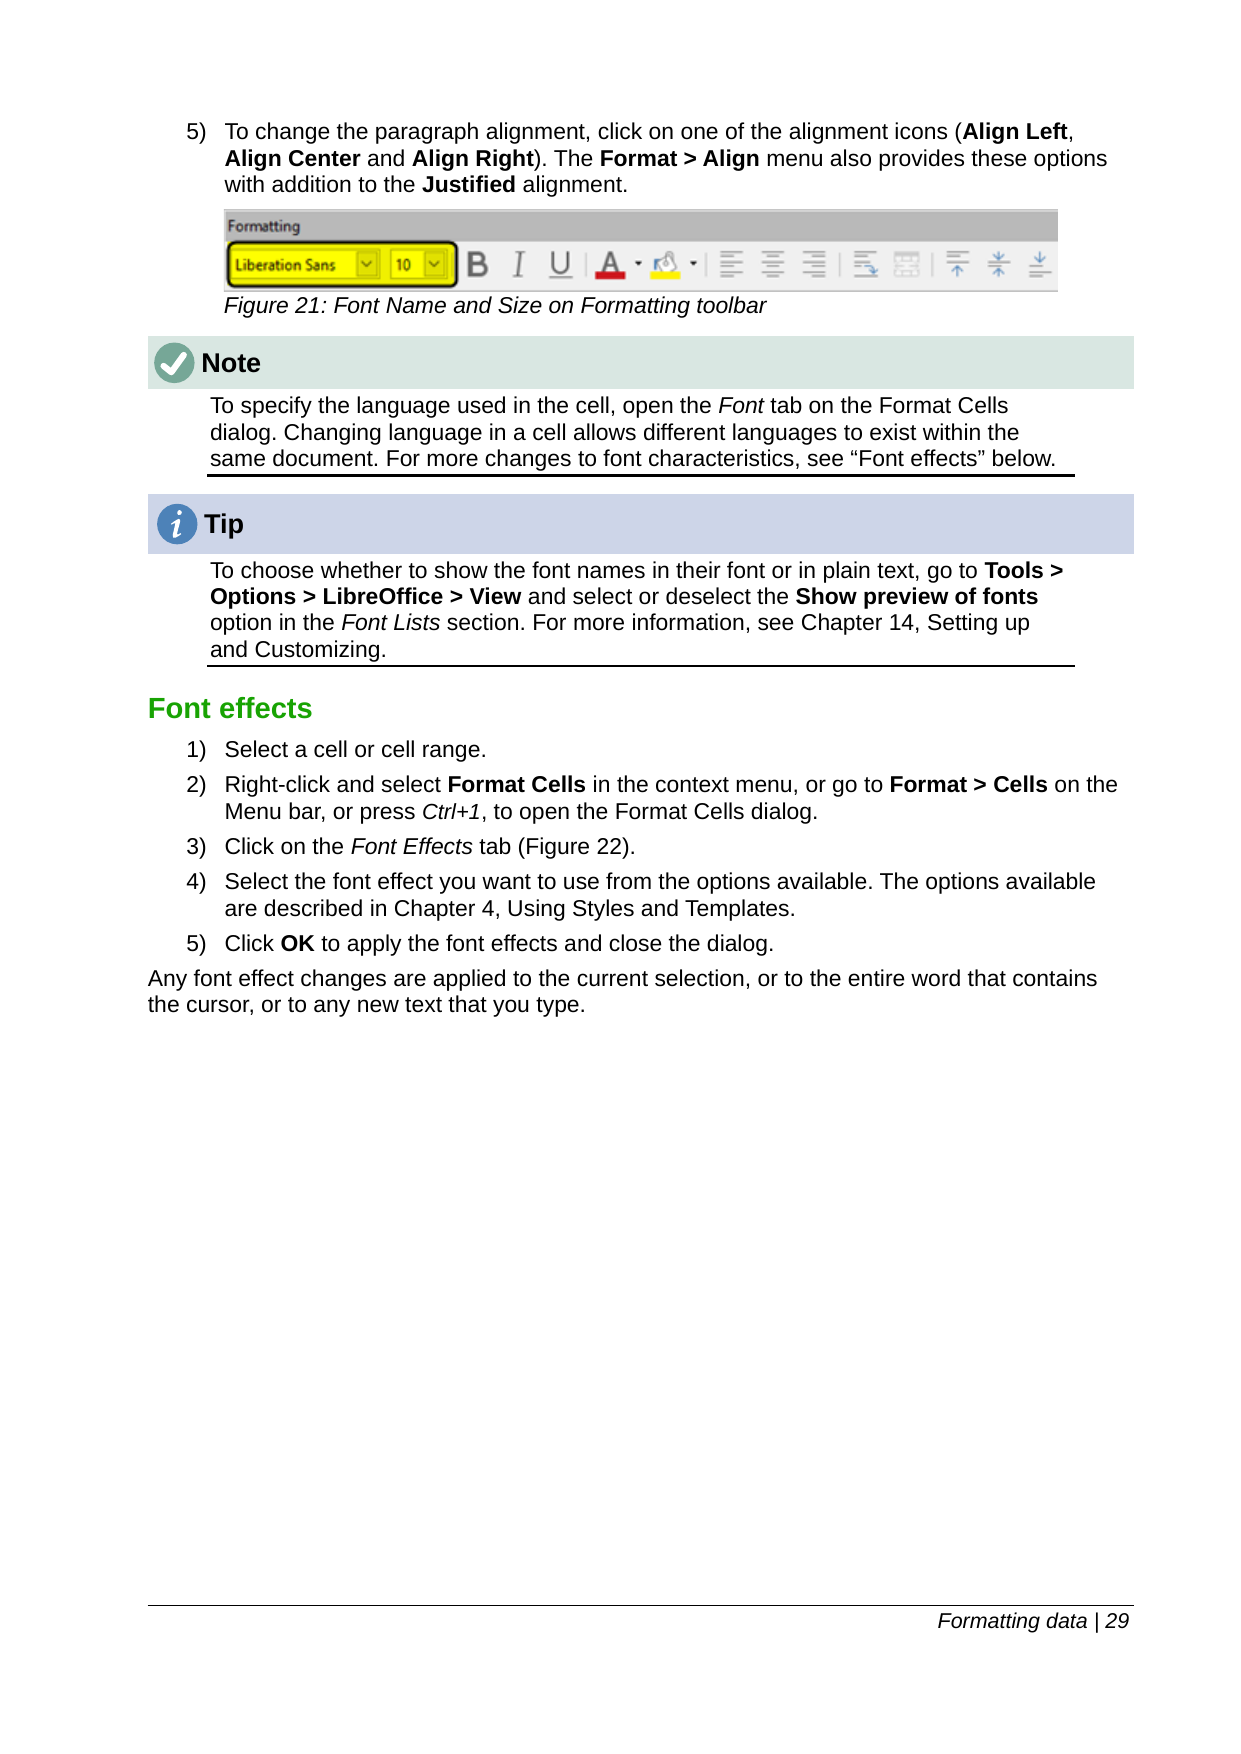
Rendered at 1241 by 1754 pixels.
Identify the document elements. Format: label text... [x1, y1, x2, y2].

subtitle Note [148, 336, 1134, 389]
subtitle Font effects [148, 691, 1134, 724]
text To choose whether to show the font names in their font or in plain text, go to Tools > Options > LibreOffice > View and select or deselect the Show preview of fonts option in the Font Lists section. For more information, see Chapter 14, Setting up and Customizing. [207, 554, 1075, 665]
list Click on the Font Effects tab (Figure 22). [207, 833, 1134, 859]
list Select a cell or cell range. [207, 736, 1134, 762]
text Figure 21: Font Name and Size on Formatting toolbar [224, 292, 1058, 318]
picture [223, 209, 1058, 292]
subtitle Tip [148, 494, 1134, 554]
text To specify the language used in the cell, open the Font tab on the Format Cells dialog. Changing language in a cell allows different languages to exist within the same document. For more changes to font characteristics, see “Font effects” below. [207, 389, 1075, 474]
list Select the font effect you want to use from the options available. The options available are described in Chapter 4, Using Styles and Templates. [207, 868, 1134, 921]
text Any font effect changes are applied to the current selection, or to the entire word that contains the cursor, or to any new text that you type. [148, 965, 1134, 1018]
list Click OK to apply the font effects and close the dialog. [207, 930, 1134, 956]
list To change the paragraph alignment, click on one of the alignment icons (Align Left, Align Center and Align Right). The Format > Align menu also provides these options with addition to the Justified alignment. [207, 118, 1134, 197]
list Right-click and select Format Cells in the context menu, or go to Format > Cells on the Menu bar, or press Ctrl+1, to open the Format Cells dialog. [207, 771, 1134, 824]
